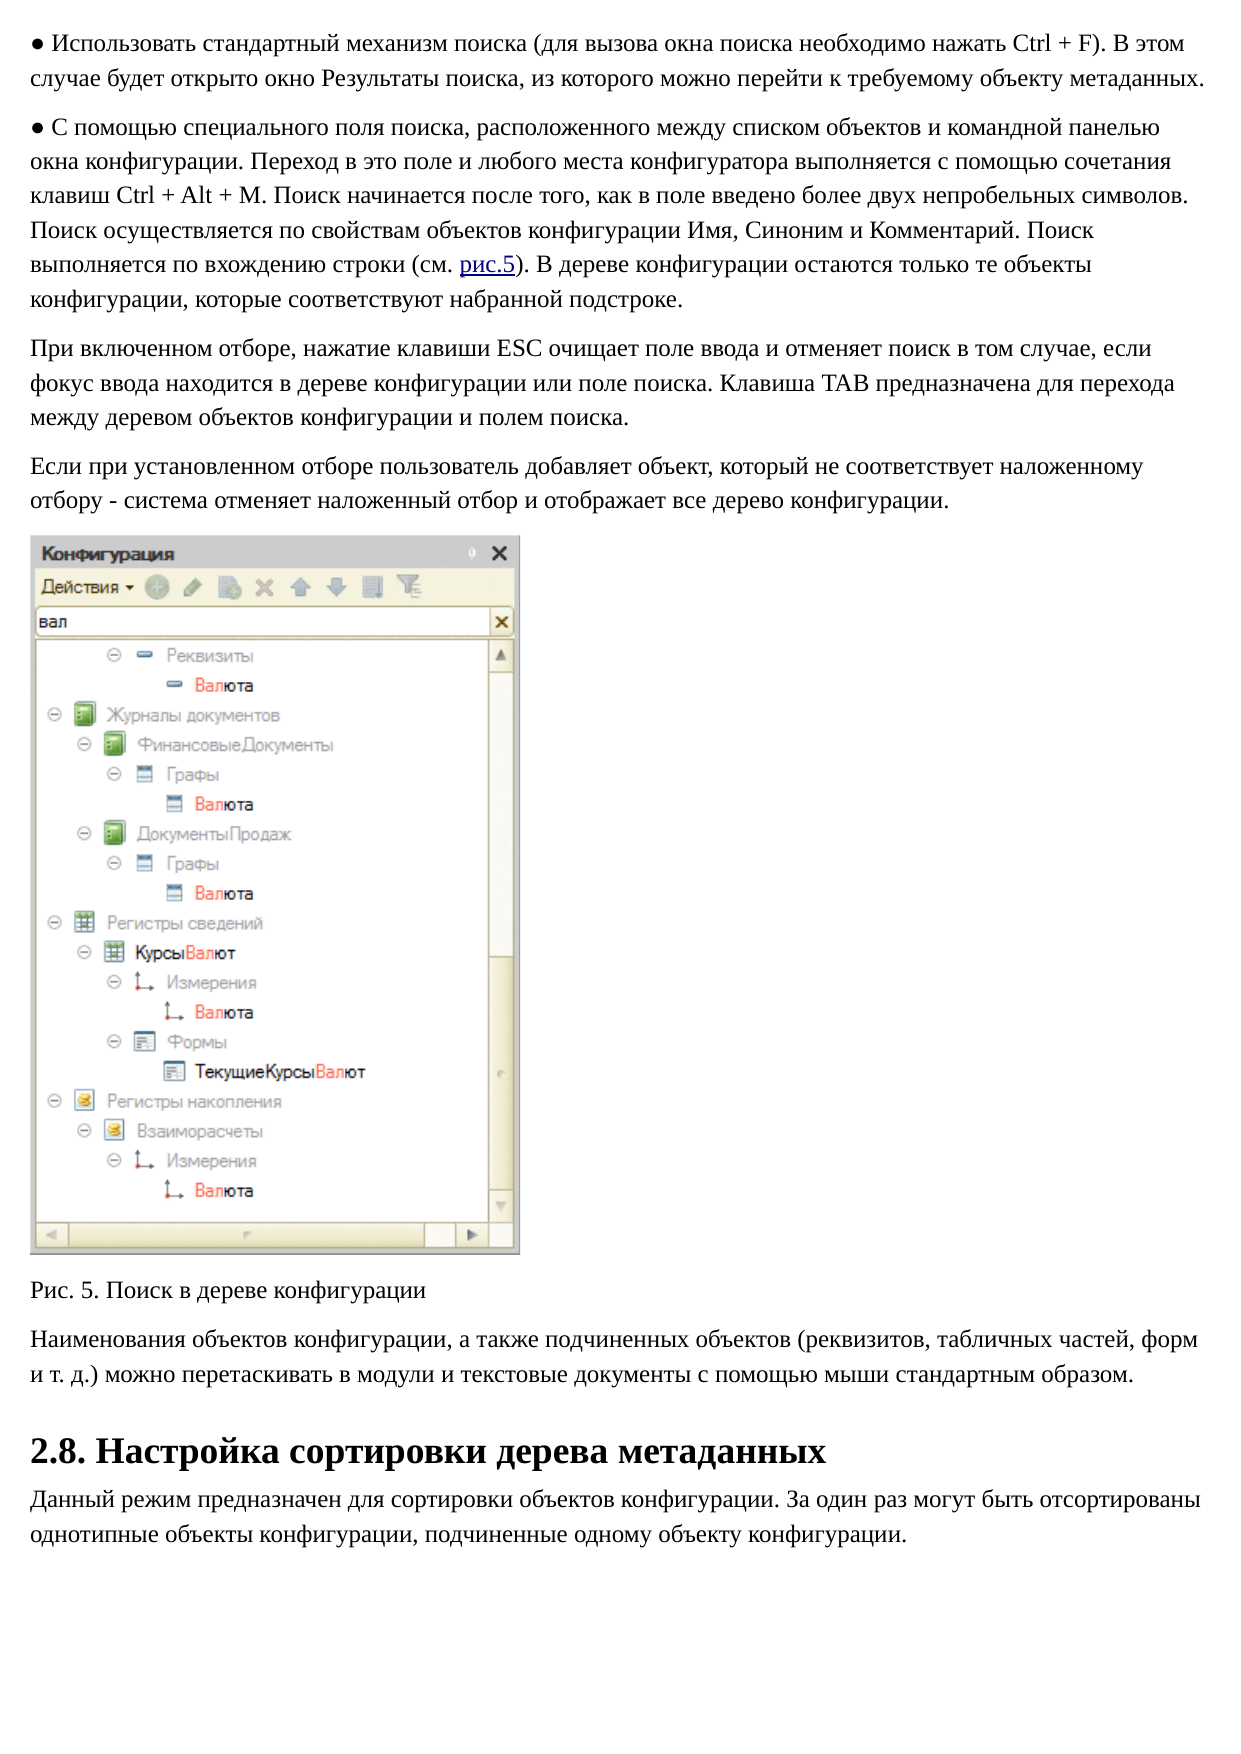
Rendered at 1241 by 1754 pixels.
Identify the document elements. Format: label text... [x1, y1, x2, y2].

text При включенном отборе, нажатие клавиши ESC очищает поле ввода и отменяет поиск в том случае, если фокус ввода находится в дереве конфигурации или поле поиска. Клавиша TAB предназначена для перехода между деревом объектов конфигурации и полем поиска. [30, 333, 1211, 431]
text ● Использовать стандартный механизм поиска (для вызова окна поиска необходимо нажать Ctrl + F). В этом случае будет открыто окно Результаты поиска, из которого можно перейти к требуемому объекту метаданных. [30, 28, 1211, 91]
text Рис. 5. Поиск в дереве конфигурации [30, 1275, 1211, 1304]
subtitle 2.8. Настройка сортировки дерева метаданных [30, 1429, 1211, 1472]
text Наименования объектов конфигурации, а также подчиненных объектов (реквизитов, табличных частей, форм и т. д.) можно перетаскивать в модули и текстовые документы с помощью мыши стандартным образом. [30, 1324, 1211, 1388]
text ● С помощью специального поля поиска, расположенного между списком объектов и командной панелью окна конфигурации. Переход в это поле и любого места конфигуратора выполняется с помощью сочетания клавиш Ctrl + Alt + M. Поиск начинается после того, как в поле введено более двух непробельных символов. Поиск осуществляется по свойствам объектов конфигурации Имя, Синоним и Комментарий. Поиск выполняется по вхождению строки (см. рис.5). В дереве конфигурации остаются только те объекты конфигурации, которые соответствуют набранной подстроке. [30, 112, 1211, 313]
picture [29, 534, 521, 1255]
text Данный режим предназначен для сортировки объектов конфигурации. За один раз могут быть отсортированы однотипные объекты конфигурации, подчиненные одному объекту конфигурации. [30, 1484, 1211, 1548]
text Если при установленном отборе пользователь добавляет объект, который не соответствует наложенному отбору ‑ система отменяет наложенный отбор и отображает все дерево конфигурации. [30, 451, 1211, 514]
